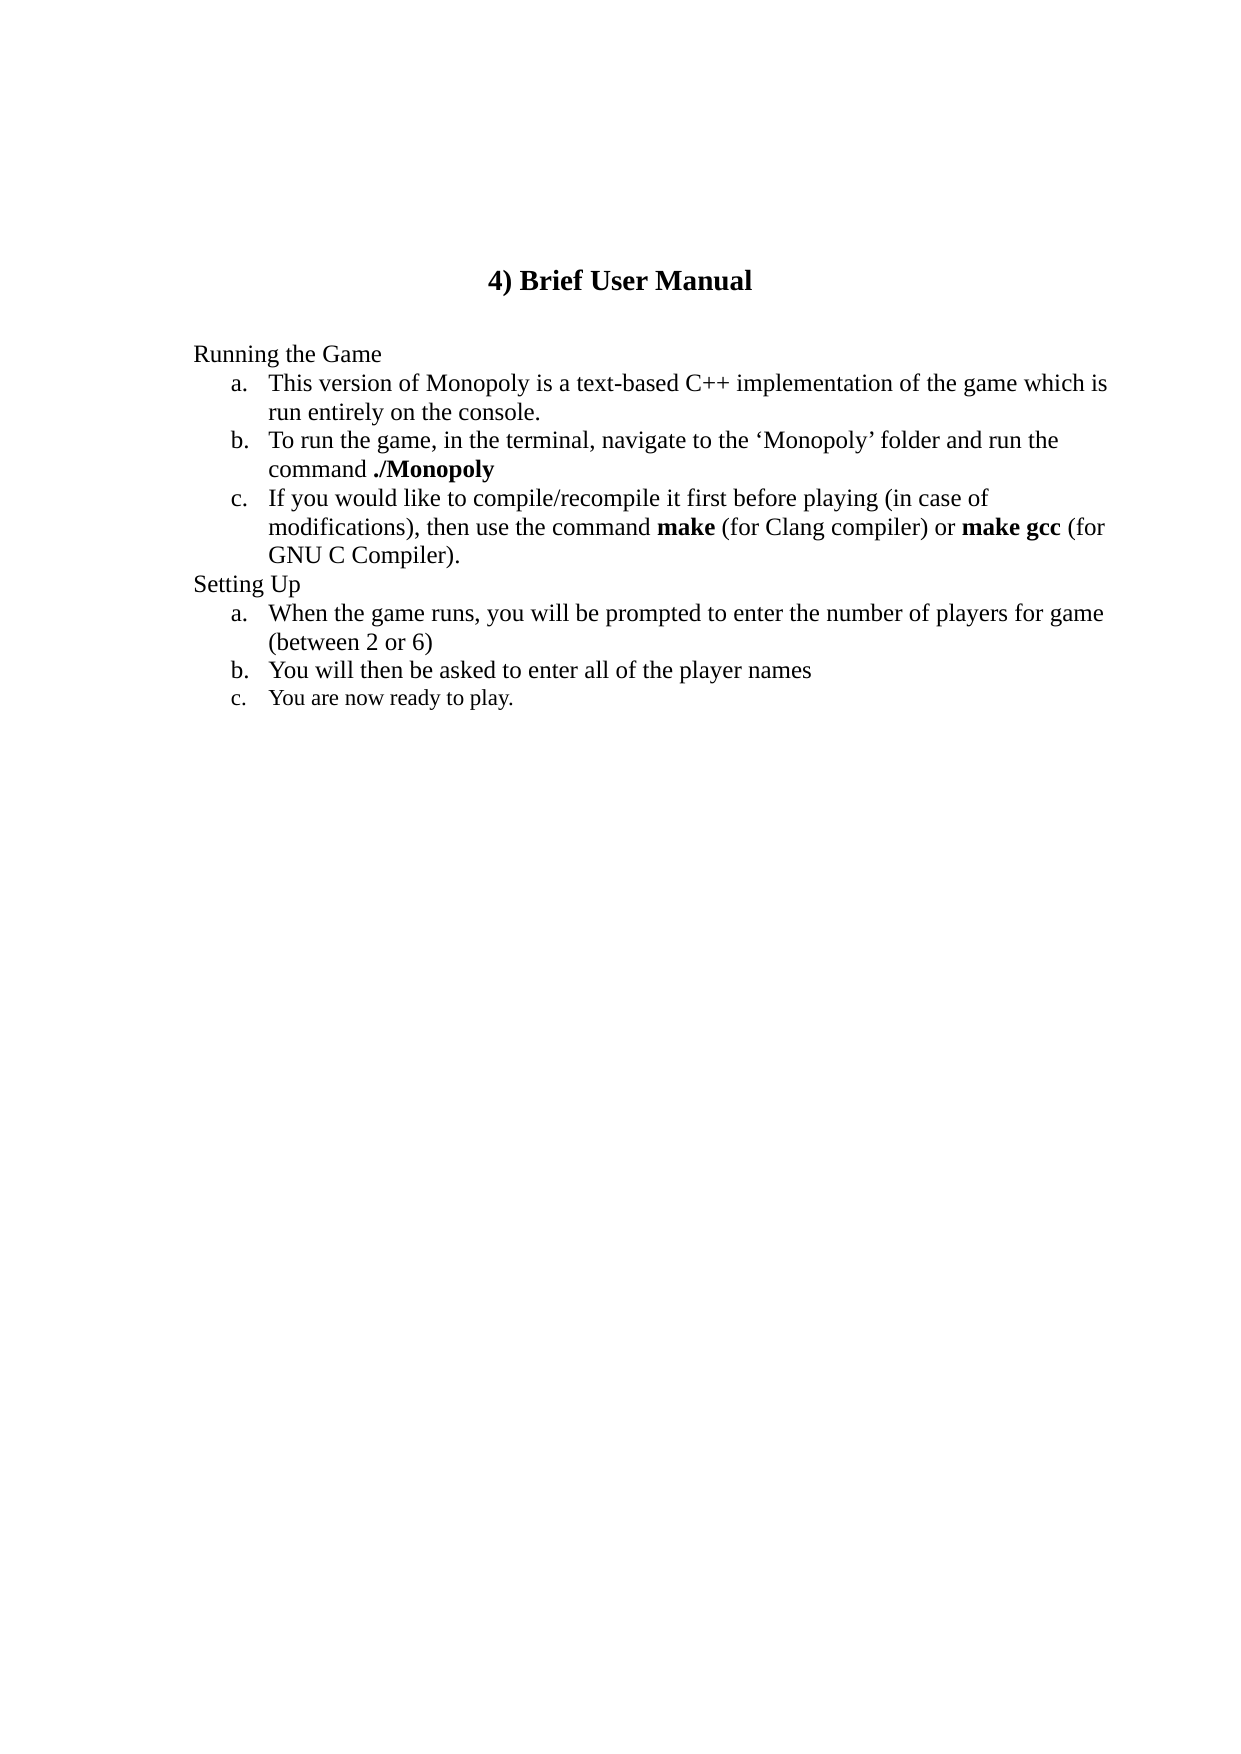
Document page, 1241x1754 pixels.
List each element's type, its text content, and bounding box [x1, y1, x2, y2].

list You will then be asked to enter all of the player names [231, 656, 1122, 684]
list When the game runs, you will be prompted to enter the number of players for game (between 2 or 6) [231, 598, 1122, 656]
list Setting Up [156, 569, 1122, 598]
list Running the Game [156, 339, 1122, 368]
list If you would like to compile/recompile it first before playing (in case of modifications), then use the command make (for Clang compiler) or make gcc (for GNU C Compiler). [231, 483, 1122, 569]
list To run the game, in the terminal, navigate to the ‘Monopoly’ folder and run the command ./Monopoly [231, 426, 1122, 483]
text 4) Brief User Manual [118, 263, 1122, 296]
list You are now ready to play. [231, 684, 1122, 711]
list This version of Monopoly is a text-based C++ implementation of the game which is run entirely on the console. [231, 368, 1122, 426]
